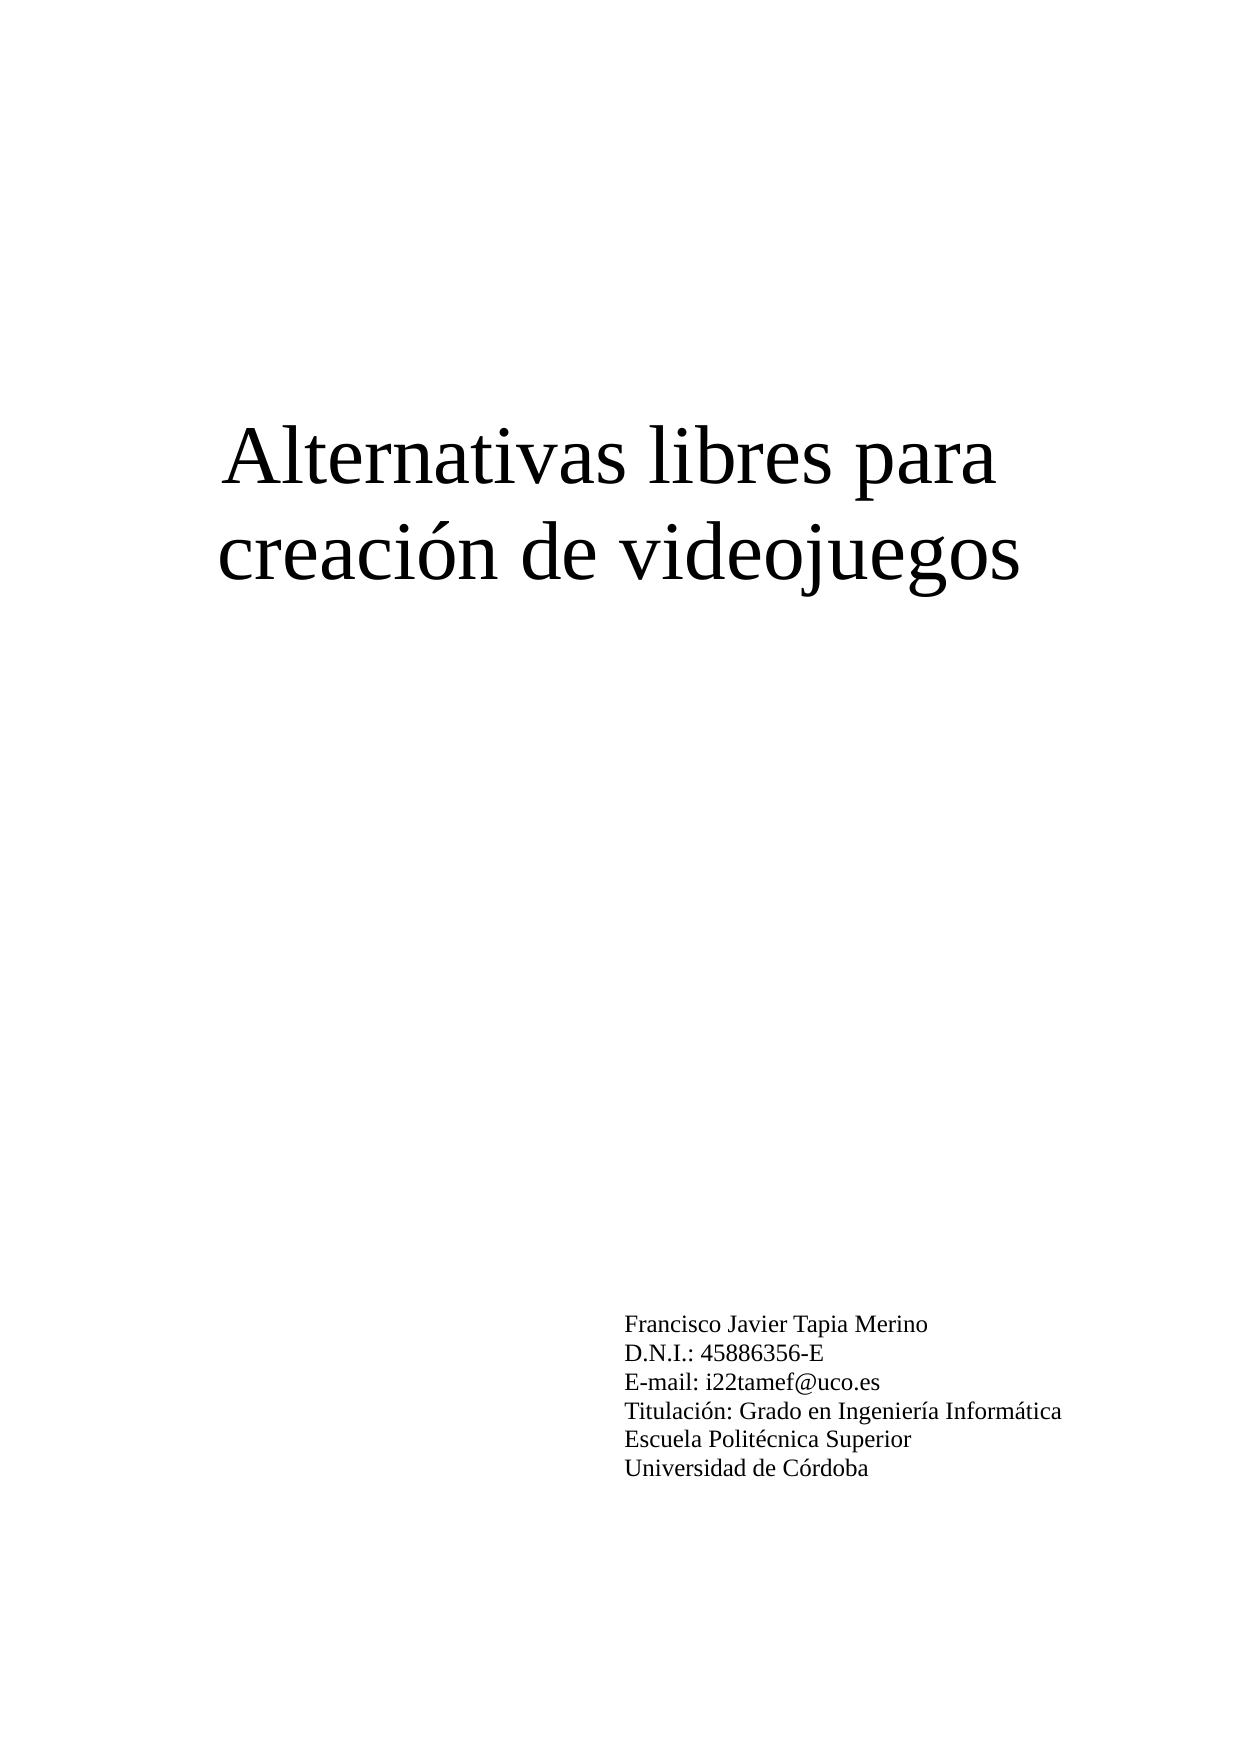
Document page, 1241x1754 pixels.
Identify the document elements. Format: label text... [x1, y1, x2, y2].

text creación de videojuegos [118, 501, 1122, 597]
text Alternativas libres para [118, 406, 1122, 501]
